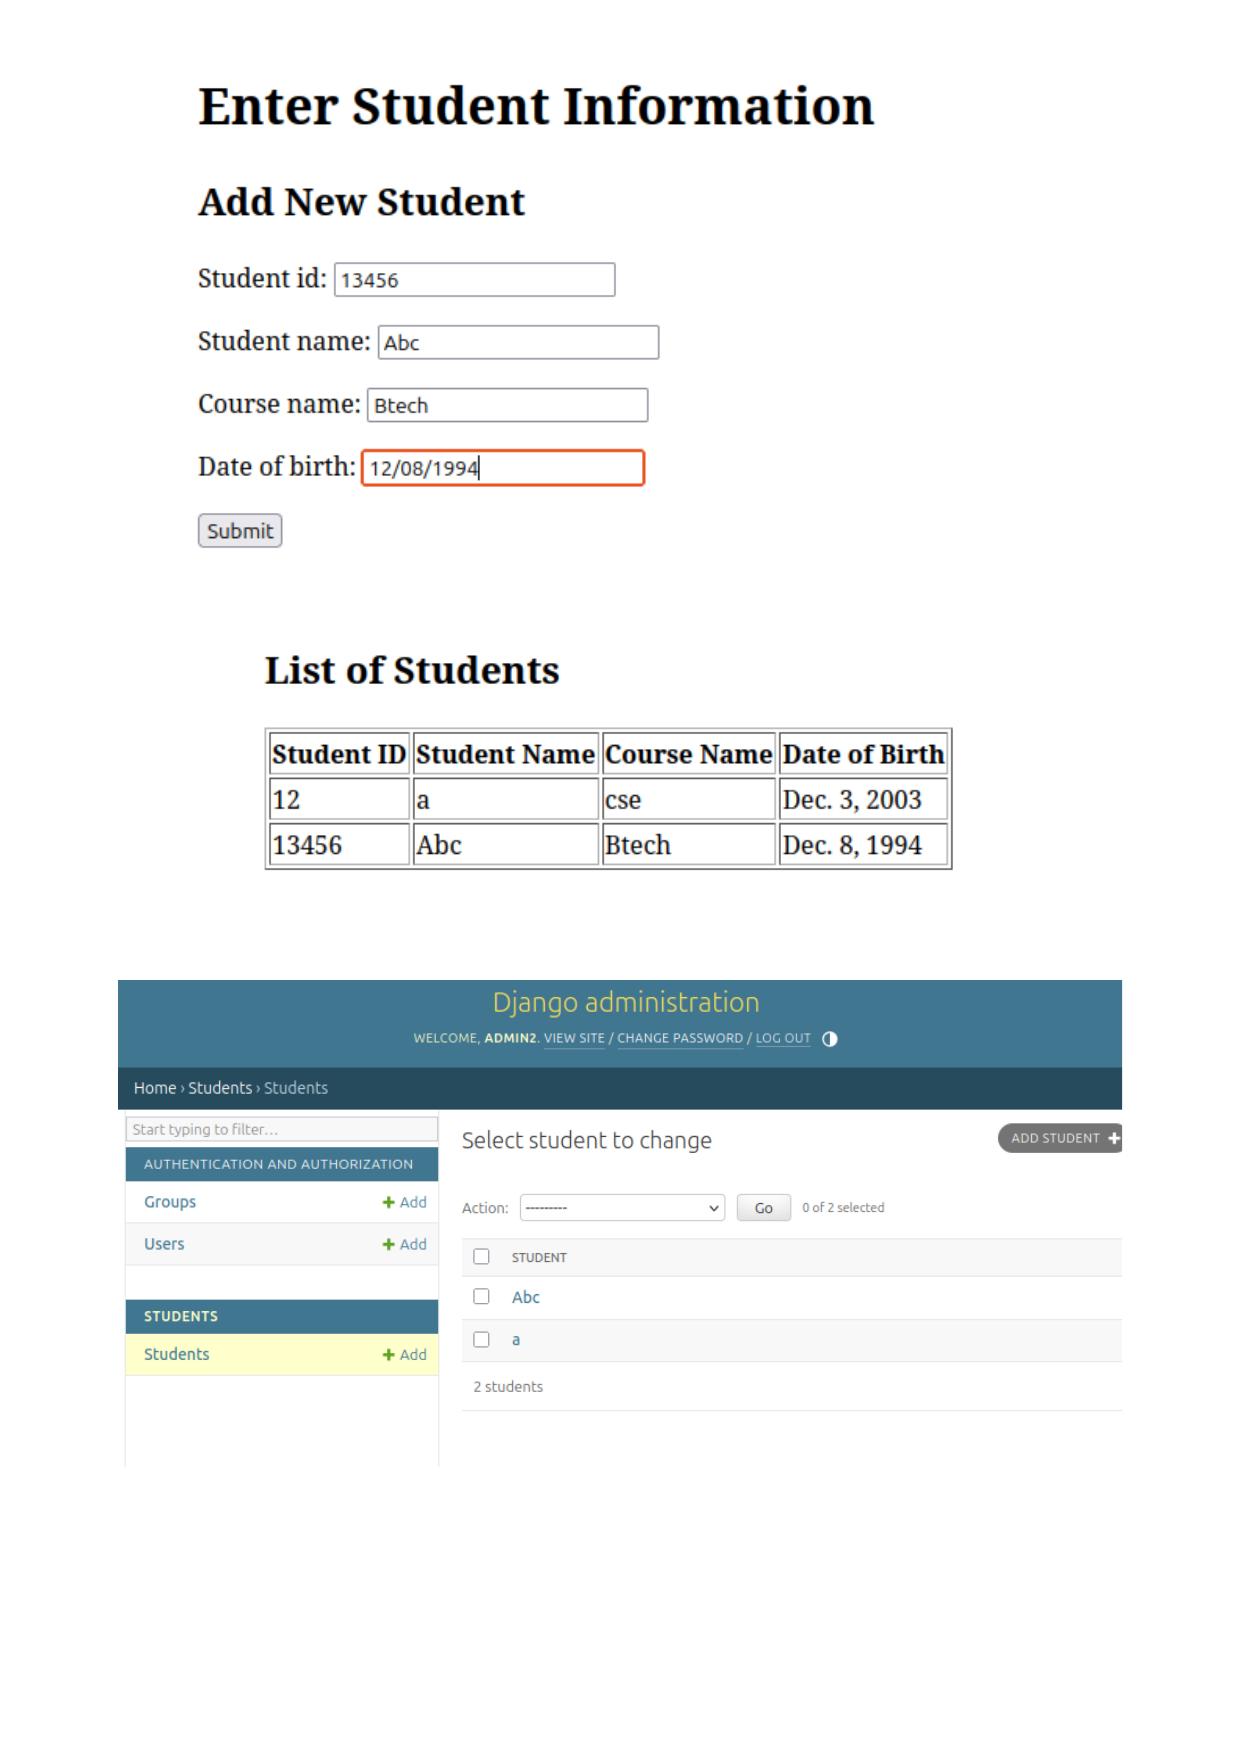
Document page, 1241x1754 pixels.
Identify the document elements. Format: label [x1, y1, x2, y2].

picture [192, 66, 989, 581]
picture [118, 612, 1123, 1467]
